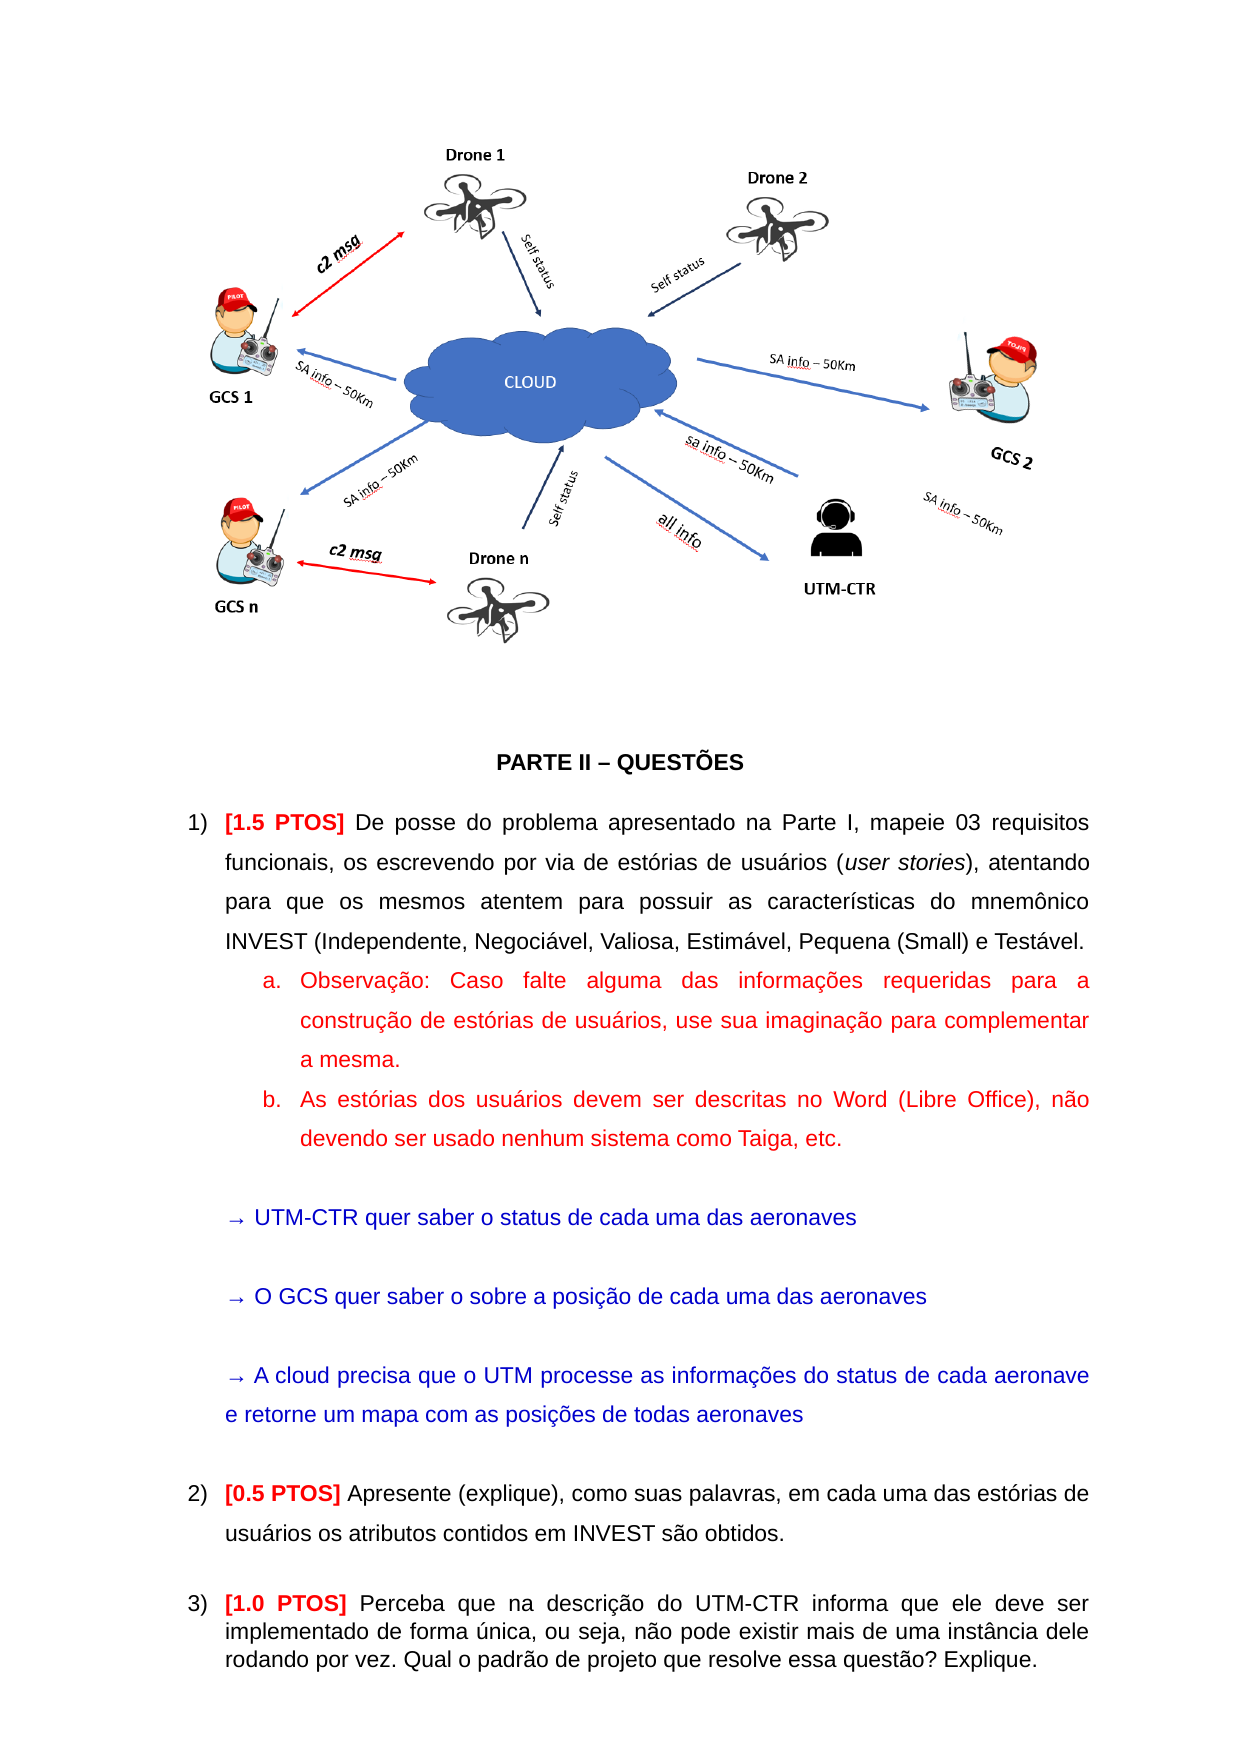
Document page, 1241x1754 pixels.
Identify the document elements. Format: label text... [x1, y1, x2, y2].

list → UTM-CTR quer saber o status de cada uma das aeronaves [187, 1204, 1090, 1230]
list → A cloud precisa que o UTM processe as informações do status de cada aeronave e retorne um mapa com as posições de todas aeronaves [225, 1362, 1090, 1428]
list [0.5 PTOS] Apresente (explique), como suas palavras, em cada uma das estórias de usuários os atributos contidos em INVEST são obtidos. [187, 1480, 1090, 1546]
list [1.5 PTOS] De posse do problema apresentado na Parte I, mapeie 03 requisitos funcionais, os escrevendo por via de estórias de usuários (user stories), atentando para que os mesmos atentem para possuir as características do mnemônico INVEST (Independente, Negociável, Valiosa, Estimável, Pequena (Small) e Testável. [187, 809, 1090, 954]
list Observação: Caso falte alguma das informações requeridas para a construção de estórias de usuários, use sua imaginação para complementar a mesma. [262, 967, 1090, 1072]
list [1.0 PTOS] Perceba que na descrição do UTM-CTR informa que ele deve ser implementado de forma única, ou seja, não pode existir mais de uma instância dele rodando por vez. Qual o padrão de projeto que resolve essa questão? Explique. [187, 1589, 1090, 1672]
text PARTE II – QUESTÕES [150, 749, 1090, 775]
list As estórias dos usuários devem ser descritas no Word (Libre Office), não devendo ser usado nenhum sistema como Taiga, etc. [262, 1086, 1090, 1151]
list → O GCS quer saber o sobre a posição de cada uma das aeronaves [225, 1283, 1090, 1309]
picture [150, 132, 1091, 655]
